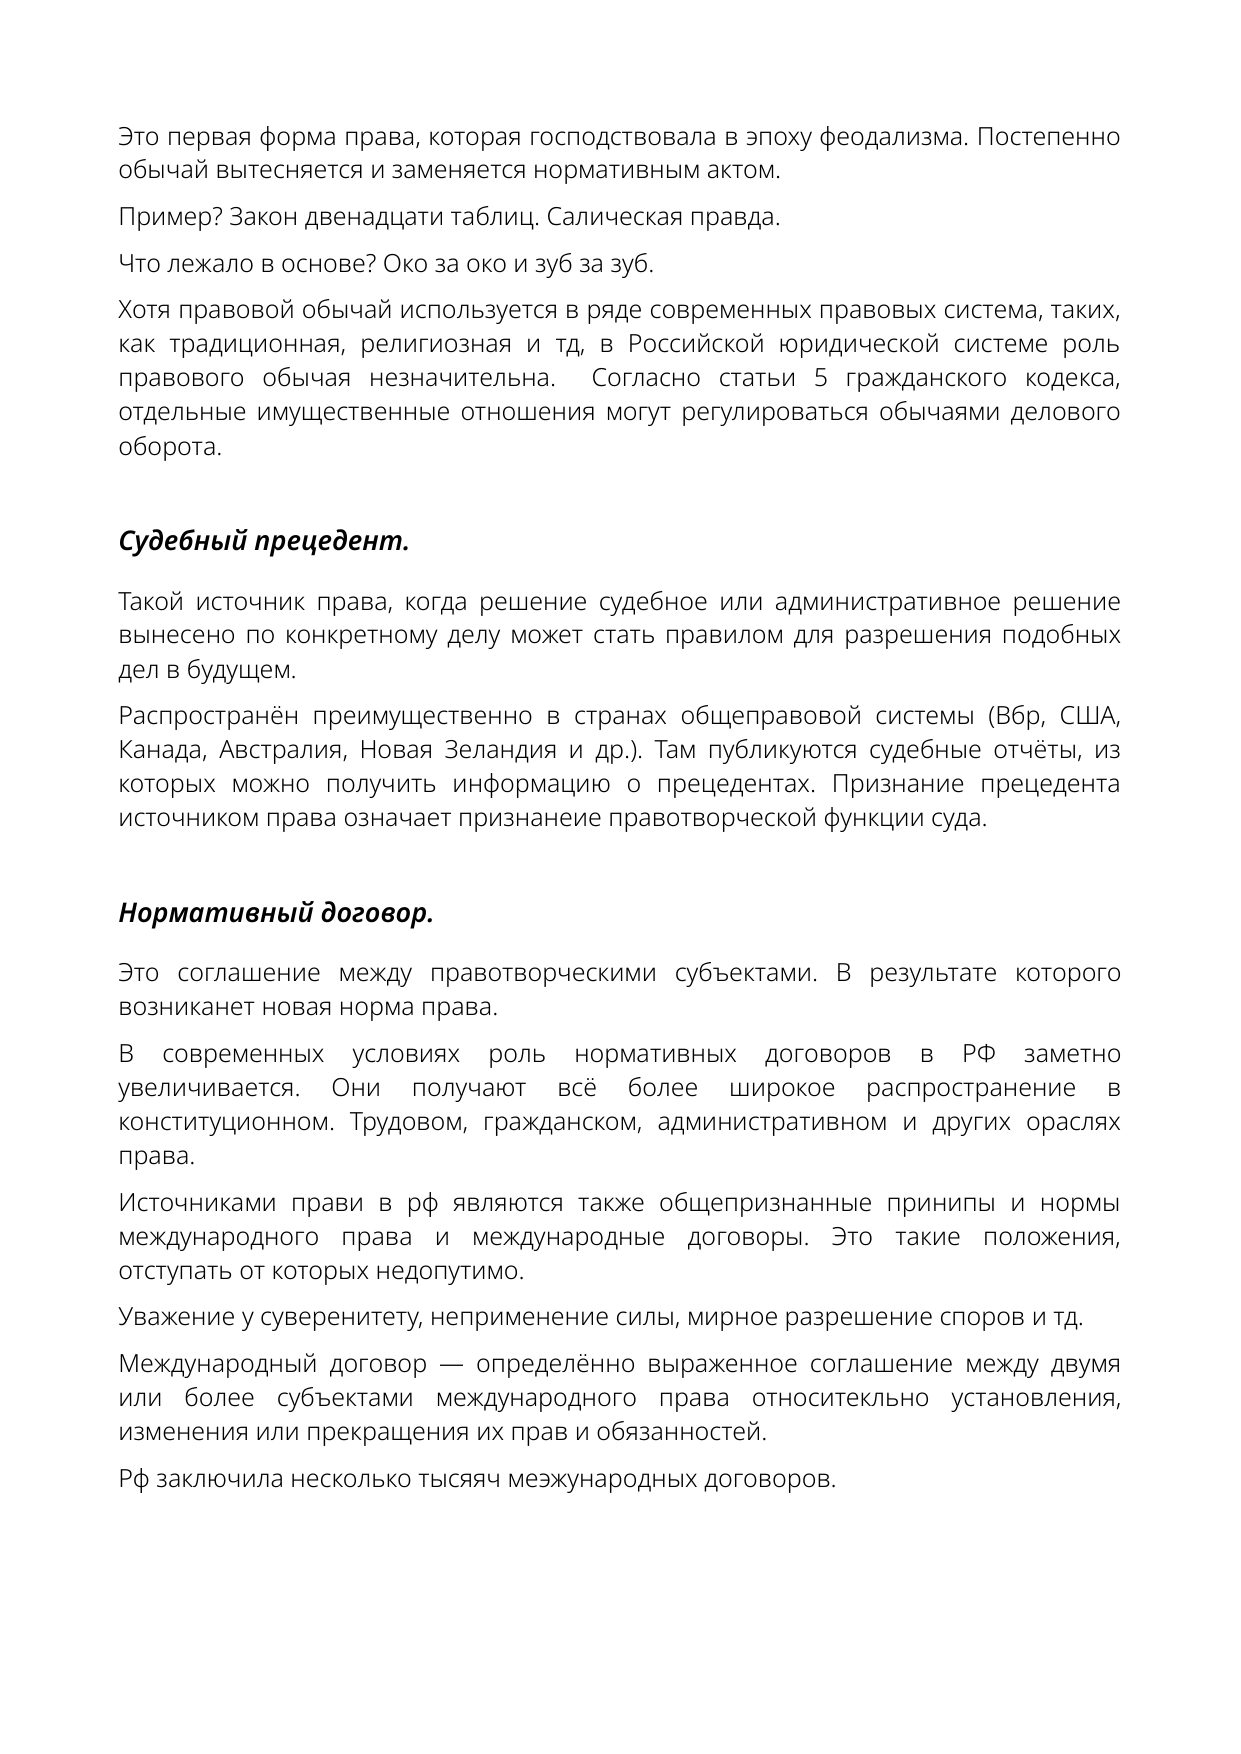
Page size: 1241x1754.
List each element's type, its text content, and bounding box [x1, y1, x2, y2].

text Рф заключила несколько тысяяч меэжународных договоров. [118, 1460, 1122, 1494]
text Распространён преимущественно в странах общеправовой системы (Вбр, США, Канада, Австралия, Новая Зеландия и др.). Там публикуются судебные отчёты, из которых можно получить информацию о прецедентах. Признание прецедента источником права означает признанеие правотворческой функции суда. [118, 698, 1122, 834]
text В современных условиях роль нормативных договоров в РФ заметно увеличивается. Они получают всё более широкое распространение в конституционном. Трудовом, гражданском, административном и других ораслях права. [118, 1036, 1122, 1172]
text Это соглашение между правотворческими субъектами. В результате которого возниканет новая норма права. [118, 955, 1122, 1023]
text Пример? Закон двенадцати таблиц. Салическая правда. [118, 199, 1122, 233]
text Источниками прави в рф являются также общепризнанные принипы и нормы международного права и международные договоры. Это такие положения, отступать от которых недопутимо. [118, 1184, 1122, 1287]
subtitle Нормативный договор. [118, 893, 1122, 930]
text Это первая форма права, которая господствовала в эпоху феодализма. Постепенно обычай вытесняется и заменяется нормативным актом. [118, 118, 1122, 186]
subtitle Судебный прецедент. [118, 521, 1122, 558]
text Что лежало в основе? Око за око и зуб за зуб. [118, 245, 1122, 279]
text Уважение у суверенитету, неприменение силы, мирное разрешение споров и тд. [118, 1299, 1122, 1333]
text Международный договор — определённо выраженное соглашение между двумя или более субъектами международного права относитекльно установления, изменения или прекращения их прав и обязанностей. [118, 1346, 1122, 1448]
text Хотя правовой обычай используется в ряде современных правовых система, таких, как традиционная, религиозная и тд, в Российской юридической системе роль правового обычая незначительна. Согласно статьи 5 гражданского кодекса, отдельные имущественные отношения могут регулироваться обычаями делового оборота. [118, 292, 1122, 462]
text Такой источник права, когда решение судебное или административное решение вынесено по конкретному делу может стать правилом для разрешения подобных дел в будущем. [118, 583, 1122, 685]
